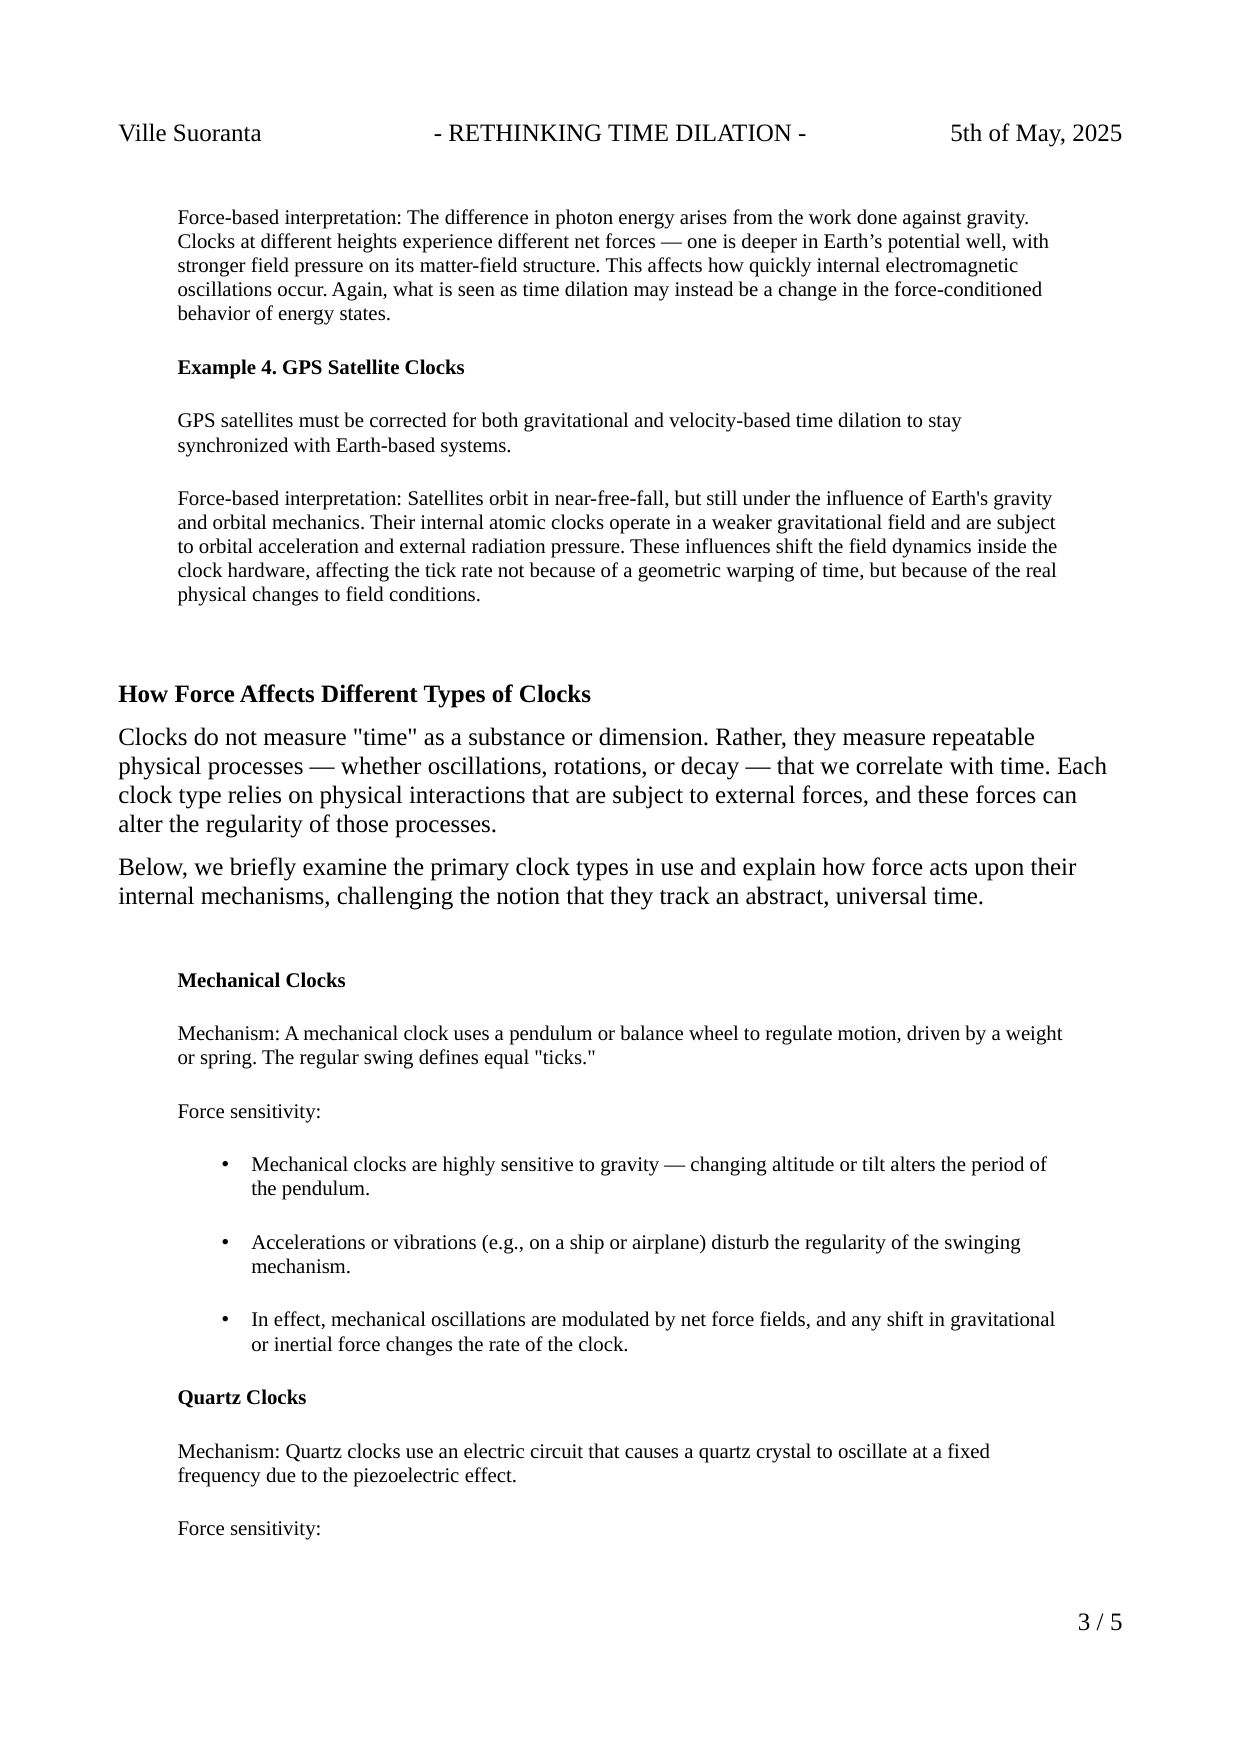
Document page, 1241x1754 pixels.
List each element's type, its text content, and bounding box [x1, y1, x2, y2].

list Mechanical clocks are highly sensitive to gravity — changing altitude or tilt alters the period of the pendulum. [222, 1152, 1063, 1200]
text Mechanism: Quartz clocks use an electric circuit that causes a quartz crystal to oscillate at a fixed frequency due to the piezoelectric effect. [177, 1438, 1063, 1487]
list In effect, mechanical oscillations are modulated by net force fields, and any shift in gravitational or inertial force changes the rate of the clock. [222, 1307, 1063, 1356]
text Example 4. GPS Satellite Clocks [177, 355, 1063, 379]
text Force-based interpretation: Satellites orbit in near-free-fall, but still under the influence of Earth's gravity and orbital mechanics. Their internal atomic clocks operate in a weaker gravitational field and are subject to orbital acceleration and external radiation pressure. These influences shift the field dynamics inside the clock hardware, affecting the tick rate not because of a geometric warping of time, but because of the real physical changes to field conditions. [177, 486, 1063, 606]
text Clocks do not measure "time" as a substance or dimension. Rather, they measure repeatable physical processes — whether oscillations, rotations, or decay — that we correlate with time. Each clock type relies on physical interactions that are subject to external forces, and these forces can alter the regularity of those processes. [118, 722, 1122, 837]
text Force sensitivity: [177, 1516, 1063, 1540]
text Force sensitivity: [177, 1099, 1063, 1123]
text GPS satellites must be corrected for both gravitational and velocity-based time dilation to stay synchronized with Earth-based systems. [177, 408, 1063, 457]
text Below, we briefly examine the primary clock types in use and explain how force acts upon their internal mechanisms, challenging the notion that they track an abstract, universal time. [118, 852, 1122, 909]
text Quartz Clocks [177, 1385, 1063, 1409]
text Force-based interpretation: The difference in photon energy arises from the work done against gravity. Clocks at different heights experience different net forces — one is deeper in Earth’s potential well, with stronger field pressure on its matter-field structure. This affects how quickly internal electromagnetic oscillations occur. Again, what is seen as time dilation may instead be a change in the force-conditioned behavior of energy states. [177, 205, 1063, 325]
list Accelerations or vibrations (e.g., on a ship or airplane) disturb the regularity of the swinging mechanism. [222, 1230, 1063, 1278]
text Mechanism: A mechanical clock uses a pendulum or balance wheel to regulate motion, driven by a weight or spring. The regular swing defines equal "ticks." [177, 1021, 1063, 1069]
text How Force Affects Different Types of Clocks [118, 679, 1122, 708]
text Mechanical Clocks [177, 967, 1063, 992]
